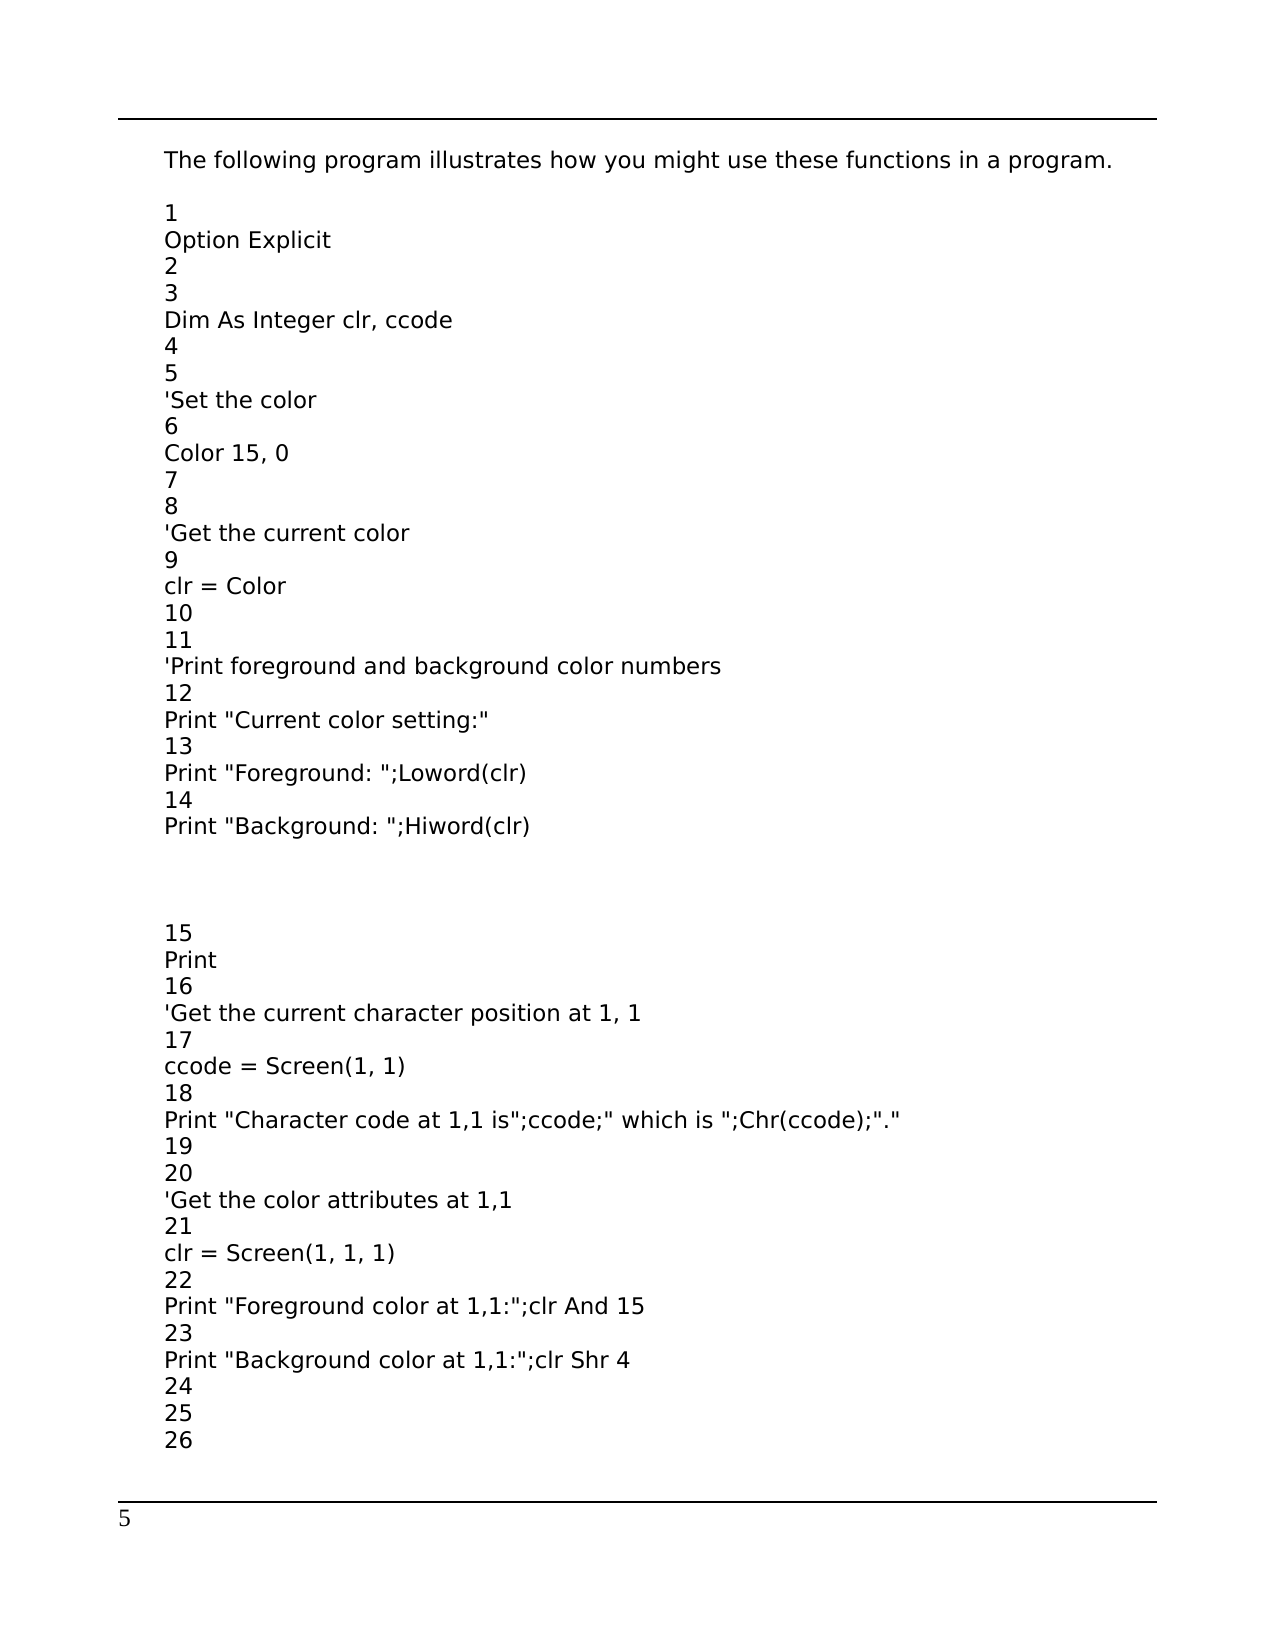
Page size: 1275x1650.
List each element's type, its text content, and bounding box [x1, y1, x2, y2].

text ccode = Screen(1, 1) [118, 1053, 1157, 1080]
text 17 [118, 1027, 1157, 1053]
text Print "Current color setting:" [118, 707, 1157, 733]
text Print "Foreground: ";Loword(clr) [118, 760, 1157, 787]
text 13 [118, 733, 1157, 760]
text Print [118, 947, 1157, 973]
text 14 [118, 787, 1157, 813]
text Print "Character code at 1,1 is";ccode;" which is ";Chr(ccode);"." [118, 1107, 1157, 1133]
text 10 [118, 600, 1157, 627]
text Print "Background: ";Hiword(clr) [118, 813, 1157, 840]
text 21 [118, 1213, 1157, 1240]
text 23 [118, 1320, 1157, 1347]
text 3 [118, 280, 1157, 307]
text 1 [118, 200, 1157, 227]
text 24 [118, 1373, 1157, 1400]
text 19 [118, 1133, 1157, 1160]
text 2 [118, 253, 1157, 280]
text 6 [118, 413, 1157, 440]
text 20 [118, 1160, 1157, 1187]
text clr = Screen(1, 1, 1) [118, 1240, 1157, 1267]
text 'Get the current color [118, 520, 1157, 547]
text 5 [118, 360, 1157, 387]
text The following program illustrates how you might use these functions in a program. [118, 147, 1157, 173]
text Dim As Integer clr, ccode [118, 307, 1157, 333]
text 26 [118, 1427, 1157, 1453]
text 'Get the current character position at 1, 1 [118, 1000, 1157, 1027]
text Print "Foreground color at 1,1:";clr And 15 [118, 1293, 1157, 1320]
text 'Set the color [118, 387, 1157, 413]
text Print "Background color at 1,1:";clr Shr 4 [118, 1347, 1157, 1373]
text 'Print foreground and background color numbers [118, 653, 1157, 680]
text 18 [118, 1080, 1157, 1107]
text 9 [118, 547, 1157, 573]
text 'Get the color attributes at 1,1 [118, 1187, 1157, 1213]
text Option Explicit [118, 227, 1157, 253]
text 15 [118, 920, 1157, 947]
text 11 [118, 627, 1157, 653]
text 22 [118, 1267, 1157, 1293]
text 16 [118, 973, 1157, 1000]
text 8 [118, 493, 1157, 520]
text 25 [118, 1400, 1157, 1427]
text 12 [118, 680, 1157, 707]
text clr = Color [118, 573, 1157, 600]
text 4 [118, 333, 1157, 360]
text 7 [118, 467, 1157, 493]
text Color 15, 0 [118, 440, 1157, 467]
